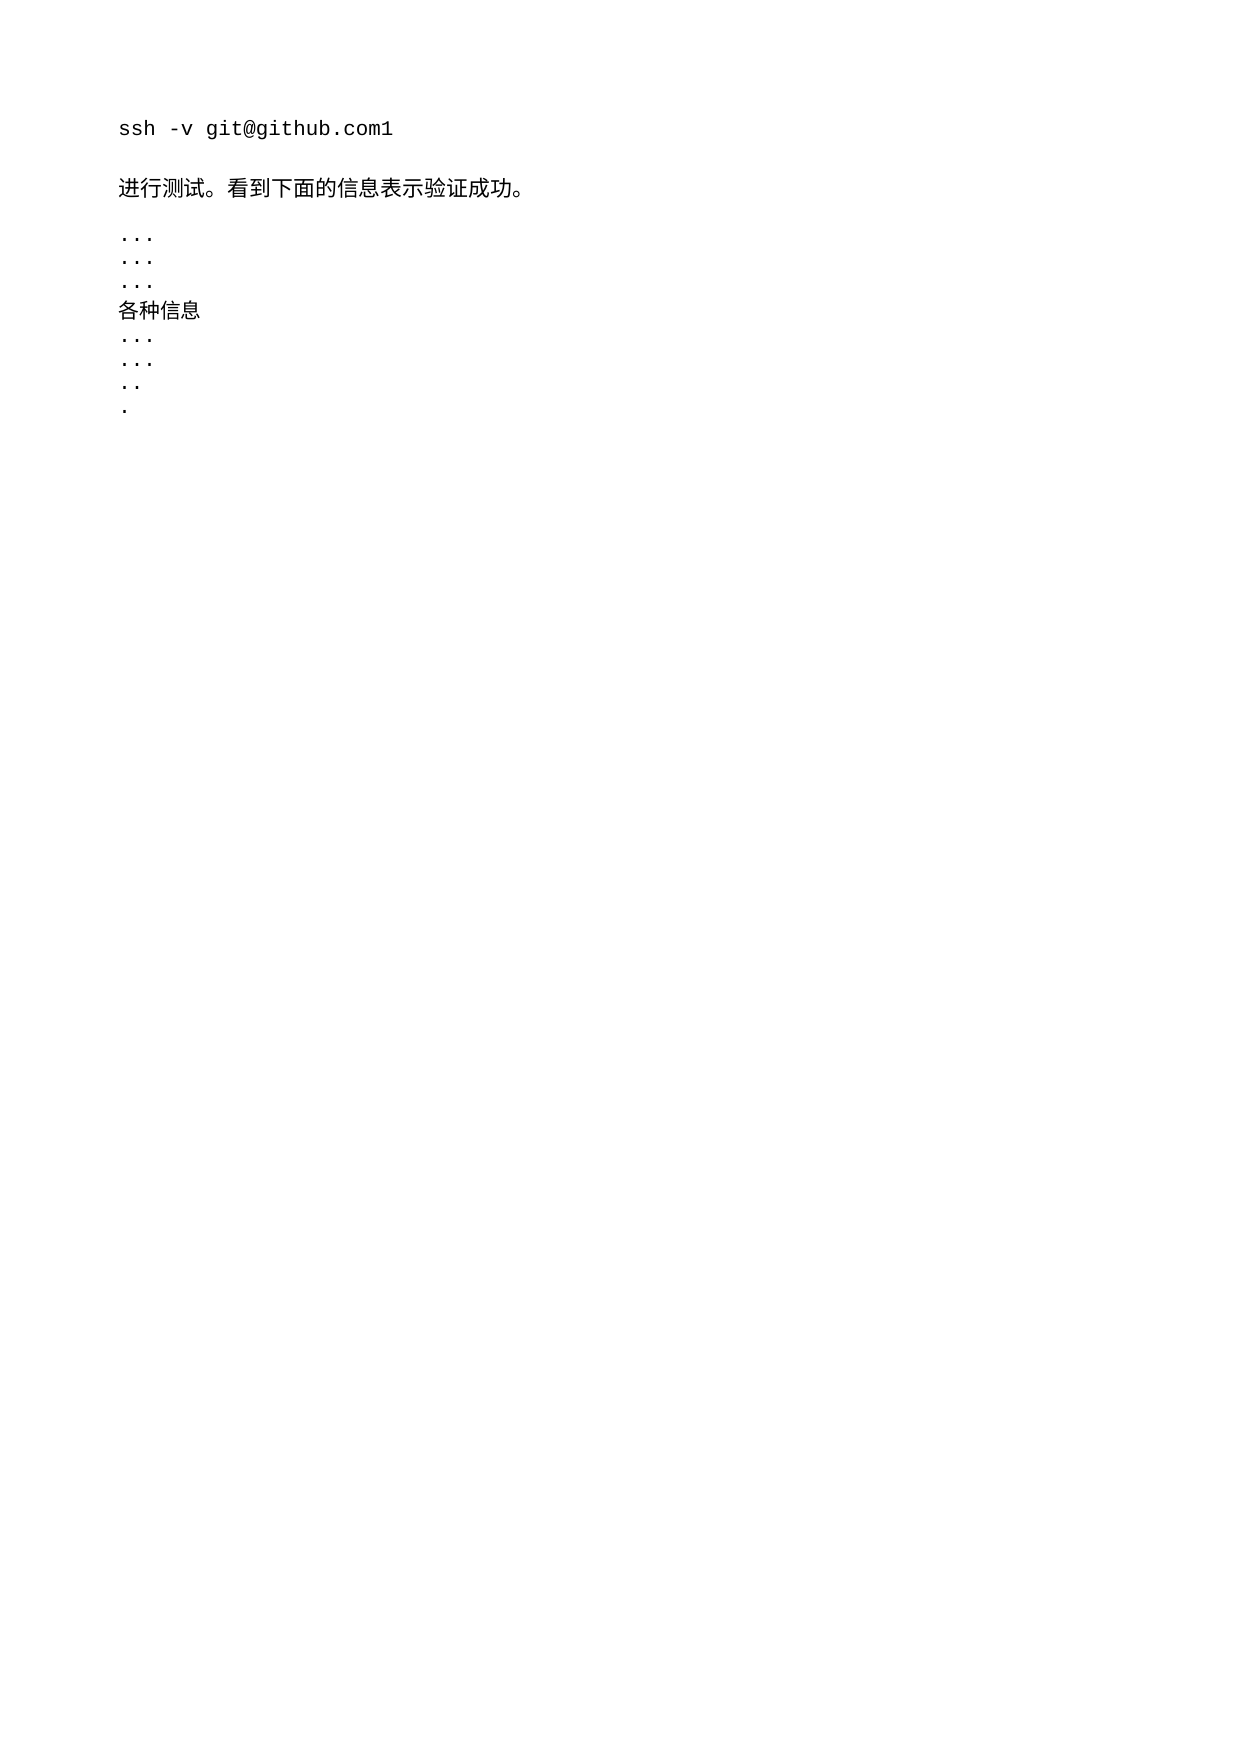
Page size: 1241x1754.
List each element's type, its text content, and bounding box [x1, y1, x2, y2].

text .. [118, 372, 1122, 396]
text ... [118, 348, 1122, 372]
text ssh -v git@github.com1 [118, 118, 1122, 142]
text ... [118, 247, 1122, 271]
text ... [118, 271, 1122, 295]
text ... [118, 224, 1122, 247]
text 各种信息 [118, 295, 1122, 325]
text 进行测试。看到下面的信息表示验证成功。 [118, 171, 1122, 203]
text . [118, 396, 1122, 419]
text ... [118, 325, 1122, 348]
